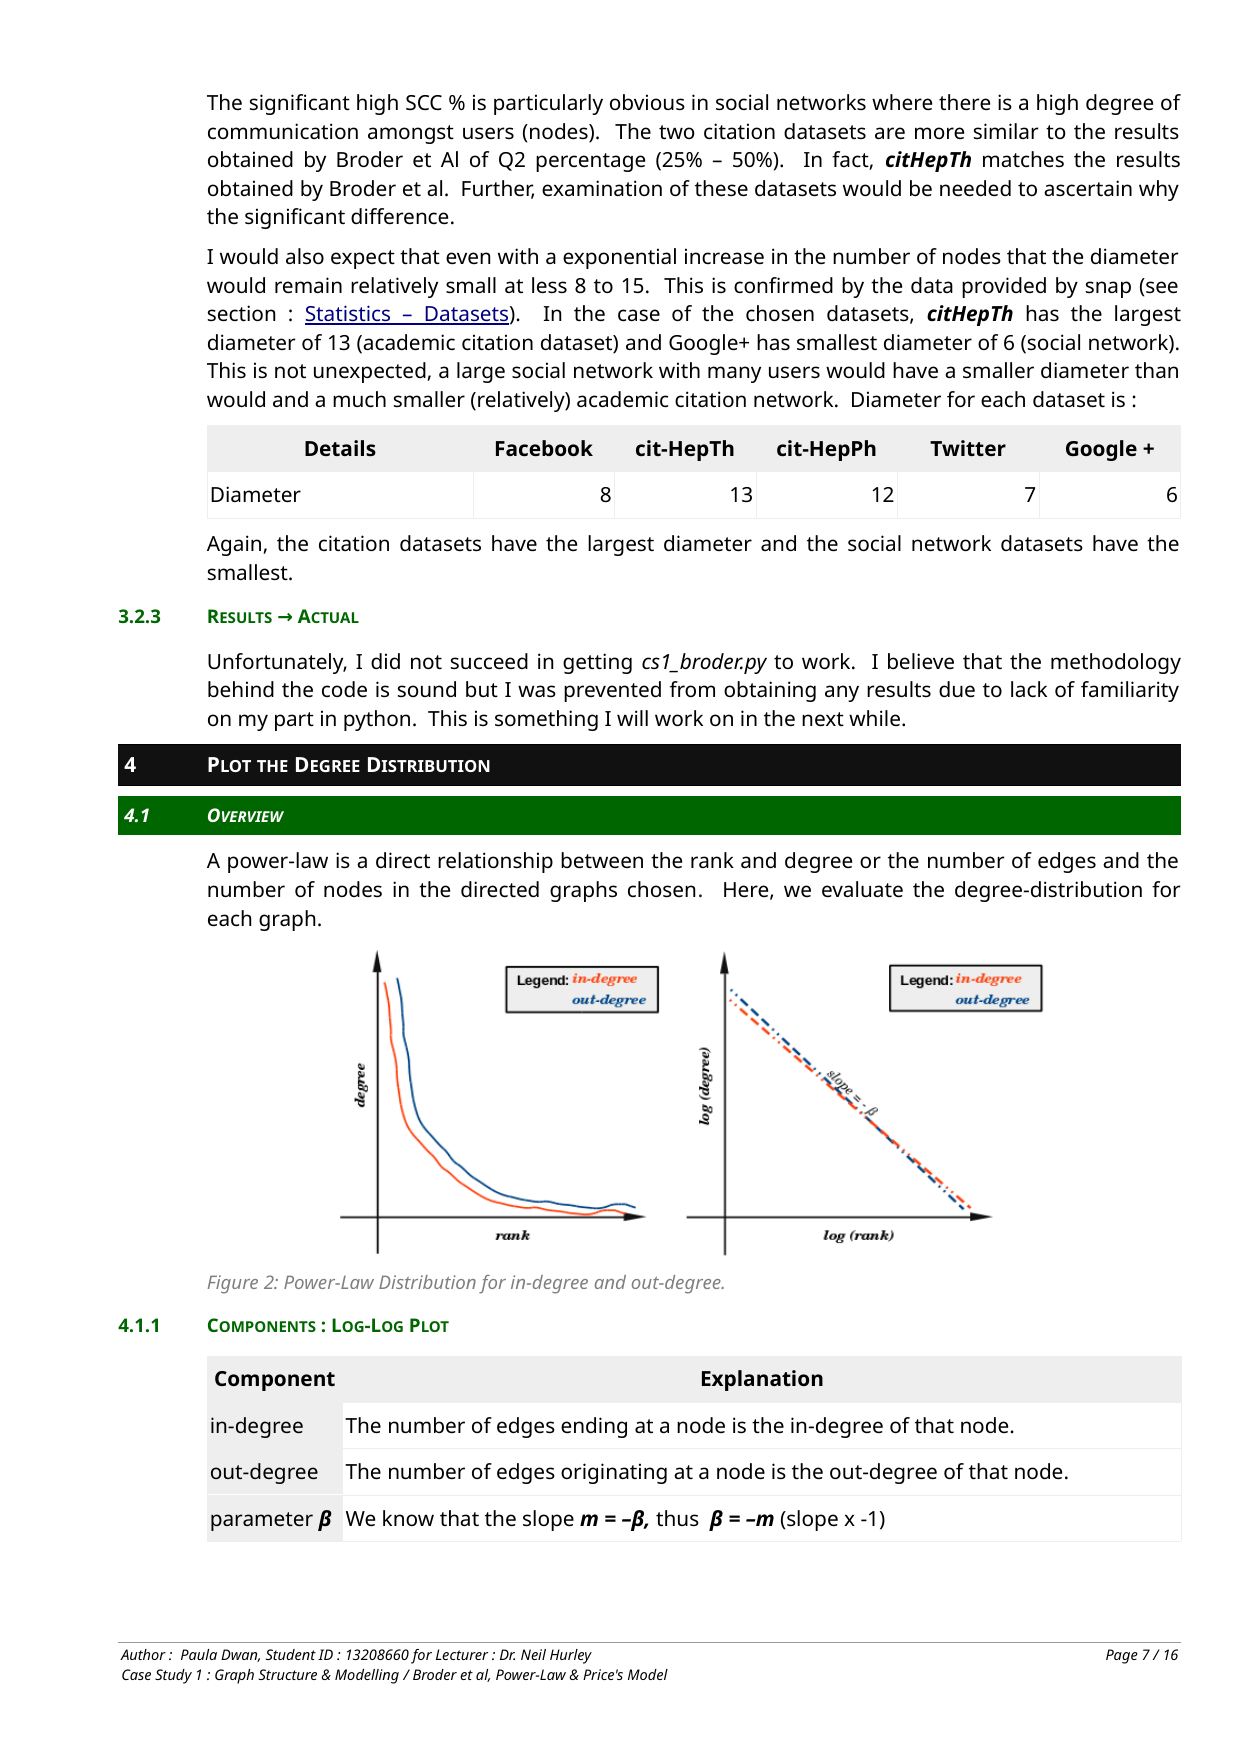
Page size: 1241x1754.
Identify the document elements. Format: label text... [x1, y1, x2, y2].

subtitle Plot the Degree Distribution [118, 745, 1181, 785]
table_cell parameter β [208, 1496, 342, 1541]
text Unfortunately, I did not succeed in getting cs1_broder.py to work. I believe that the methodology behind the code is sound but I was prevented from obtaining any results due to lack of familiarity on my part in python. This is something I will work on in the next while. [207, 647, 1181, 732]
picture [338, 950, 1048, 1258]
subtitle Components : Log-Log Plot [118, 1312, 1181, 1338]
table_header Google + [1040, 426, 1180, 471]
table_cell 12 [757, 472, 897, 517]
text I would also expect that even with a exponential increase in the number of nodes that the diameter would remain relatively small at less 8 to 15. This is confirmed by the data provided by snap (see section : Statistics – Datasets). In the case of the chosen datasets, citHepTh has the largest diameter of 13 (academic citation dataset) and Google+ has smallest diameter of 6 (social network). This is not unexpected, a large social network with many users would have a smaller diameter than would and a much smaller (relatively) academic citation network. Diameter for each dataset is : [207, 242, 1181, 413]
subtitle Results → Actual [118, 604, 1181, 629]
table_header Twitter [898, 426, 1039, 471]
table_header cit-HepTh [615, 426, 756, 471]
text Again, the citation datasets have the largest diameter and the social network datasets have the smallest. [207, 529, 1181, 586]
subtitle Overview [118, 797, 1181, 834]
table_cell The number of edges originating at a node is the out-degree of that node. [343, 1449, 1181, 1494]
table_cell We know that the slope m = –β, thus β = –m (slope x -1) [343, 1496, 1181, 1541]
table_header Facebook [474, 426, 614, 471]
table_header cit-HepPh [757, 426, 897, 471]
table_cell 8 [474, 472, 614, 517]
table_cell in-degree [208, 1403, 342, 1448]
table_cell The number of edges ending at a node is the in-degree of that node. [343, 1403, 1181, 1448]
table_header Details [208, 426, 473, 471]
table_cell out-degree [208, 1449, 342, 1494]
text Figure 2: Power-Law Distribution for in-degree and out-degree. [207, 1269, 1180, 1294]
table_header Explanation [343, 1357, 1181, 1402]
table_cell Diameter [208, 472, 473, 517]
table_cell 7 [898, 472, 1039, 517]
text A power-law is a direct relationship between the rank and degree or the number of edges and the number of nodes in the directed graphs chosen. Here, we evaluate the degree-distribution for each graph. [207, 846, 1181, 932]
table_header Component [208, 1357, 342, 1402]
text The significant high SCC % is particularly obvious in social networks where there is a high degree of communication amongst users (nodes). The two citation datasets are more similar to the results obtained by Broder et Al of Q2 percentage (25% – 50%). In fact, citHepTh matches the results obtained by Broder et al. Further, examination of these datasets would be needed to ascertain why the significant difference. [207, 88, 1181, 231]
table_cell 13 [615, 472, 756, 517]
table_cell 6 [1040, 472, 1180, 517]
